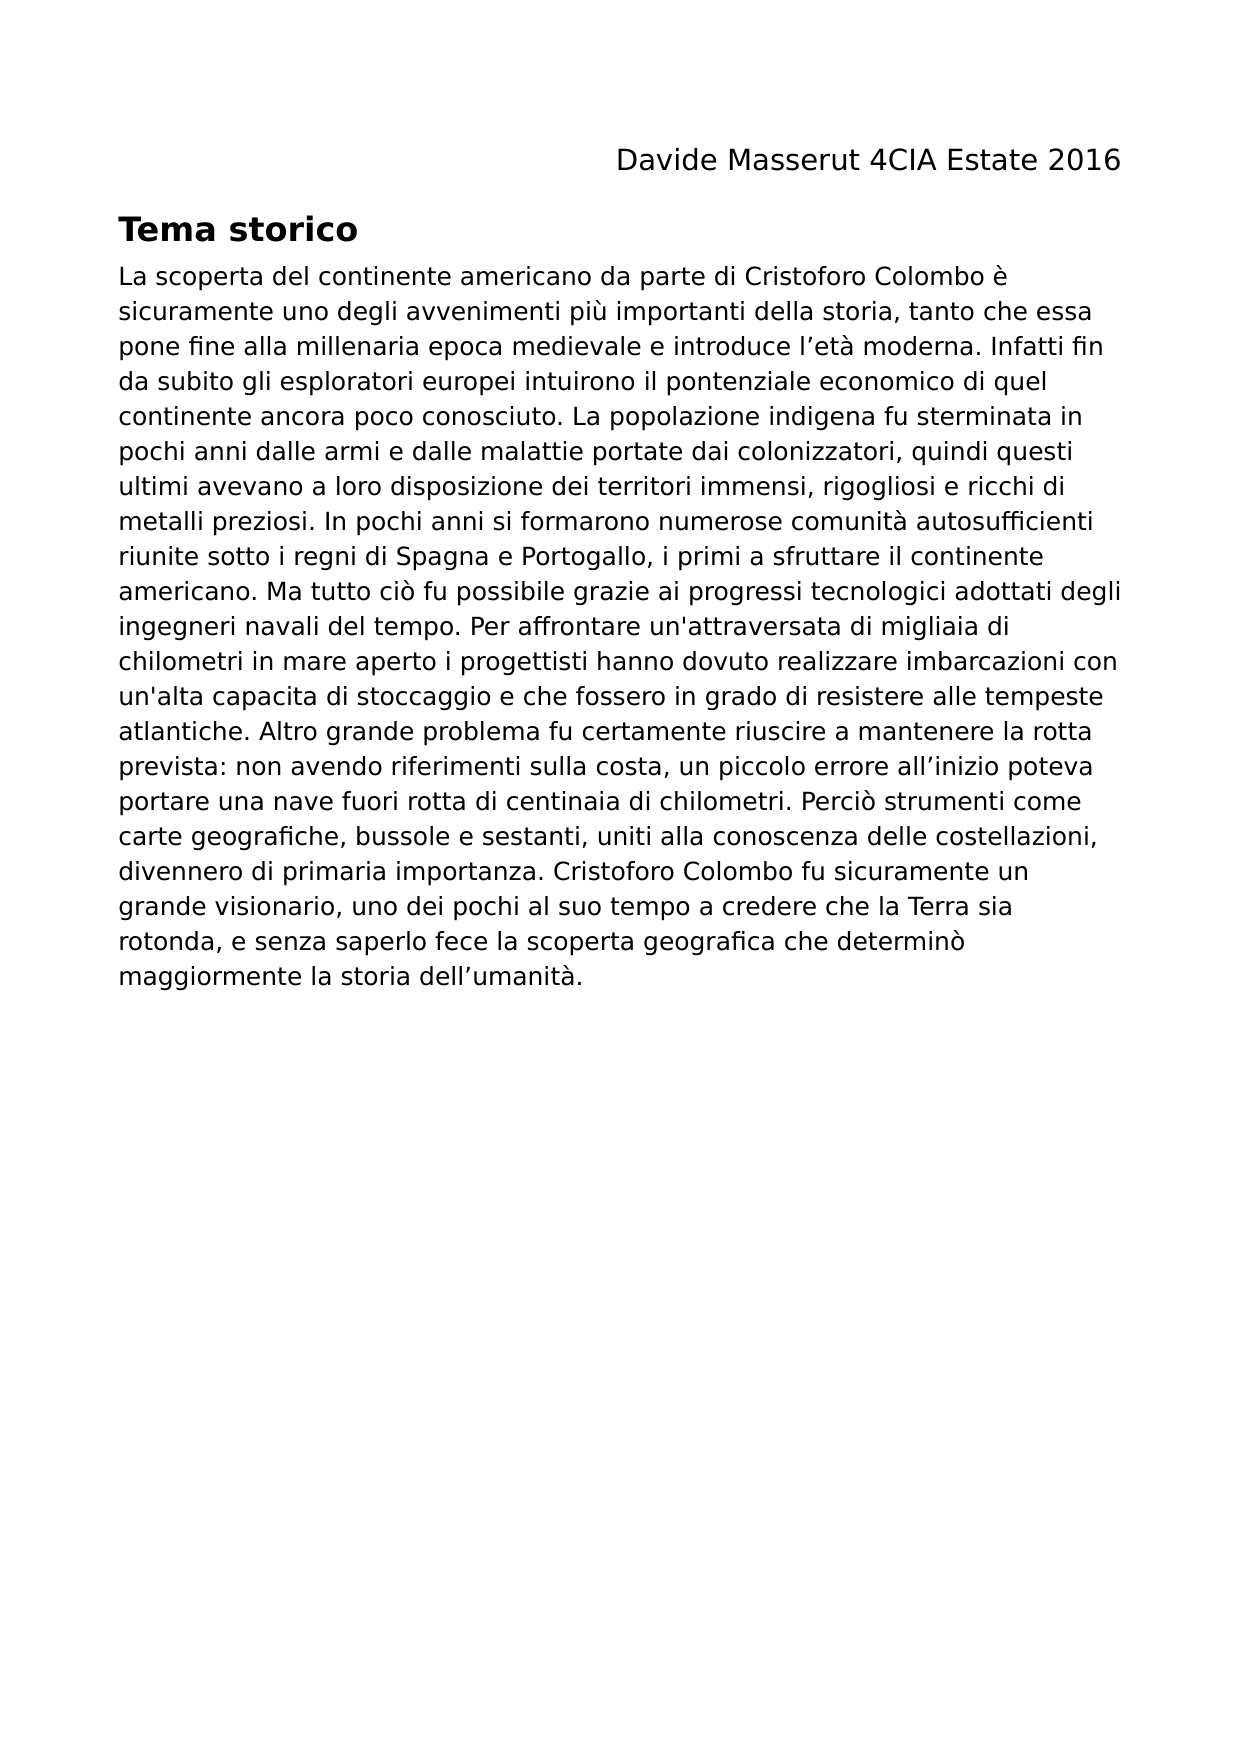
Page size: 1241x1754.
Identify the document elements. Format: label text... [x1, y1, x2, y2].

subtitle Tema storico [118, 210, 1122, 249]
text La scoperta del continente americano da parte di Cristoforo Colombo è sicuramente uno degli avvenimenti più importanti della storia, tanto che essa pone fine alla millenaria epoca medievale e introduce l’età moderna. Infatti fin da subito gli esploratori europei intuirono il pontenziale economico di quel continente ancora poco conosciuto. La popolazione indigena fu sterminata in pochi anni dalle armi e dalle malattie portate dai colonizzatori, quindi questi ultimi avevano a loro disposizione dei territori immensi, rigogliosi e ricchi di metalli preziosi. In pochi anni si formarono numerose comunità autosufficienti riunite sotto i regni di Spagna e Portogallo, i primi a sfruttare il continente americano. Ma tutto ciò fu possibile grazie ai progressi tecnologici adottati degli ingegneri navali del tempo. Per affrontare un'attraversata di migliaia di chilometri in mare aperto i progettisti hanno dovuto realizzare imbarcazioni con un'alta capacita di stoccaggio e che fossero in grado di resistere alle tempeste atlantiche. Altro grande problema fu certamente riuscire a mantenere la rotta prevista: non avendo riferimenti sulla costa, un piccolo errore all’inizio poteva portare una nave fuori rotta di centinaia di chilometri. Perciò strumenti come carte geografiche, bussole e sestanti, uniti alla conoscenza delle costellazioni, divennero di primaria importanza. Cristoforo Colombo fu sicuramente un grande visionario, uno dei pochi al suo tempo a credere che la Terra sia rotonda, e senza saperlo fece la scoperta geografica che determinò maggiormente la storia dell’umanità. [118, 262, 1122, 991]
subtitle Davide Masserut 4CIA Estate 2016 [118, 143, 1122, 177]
